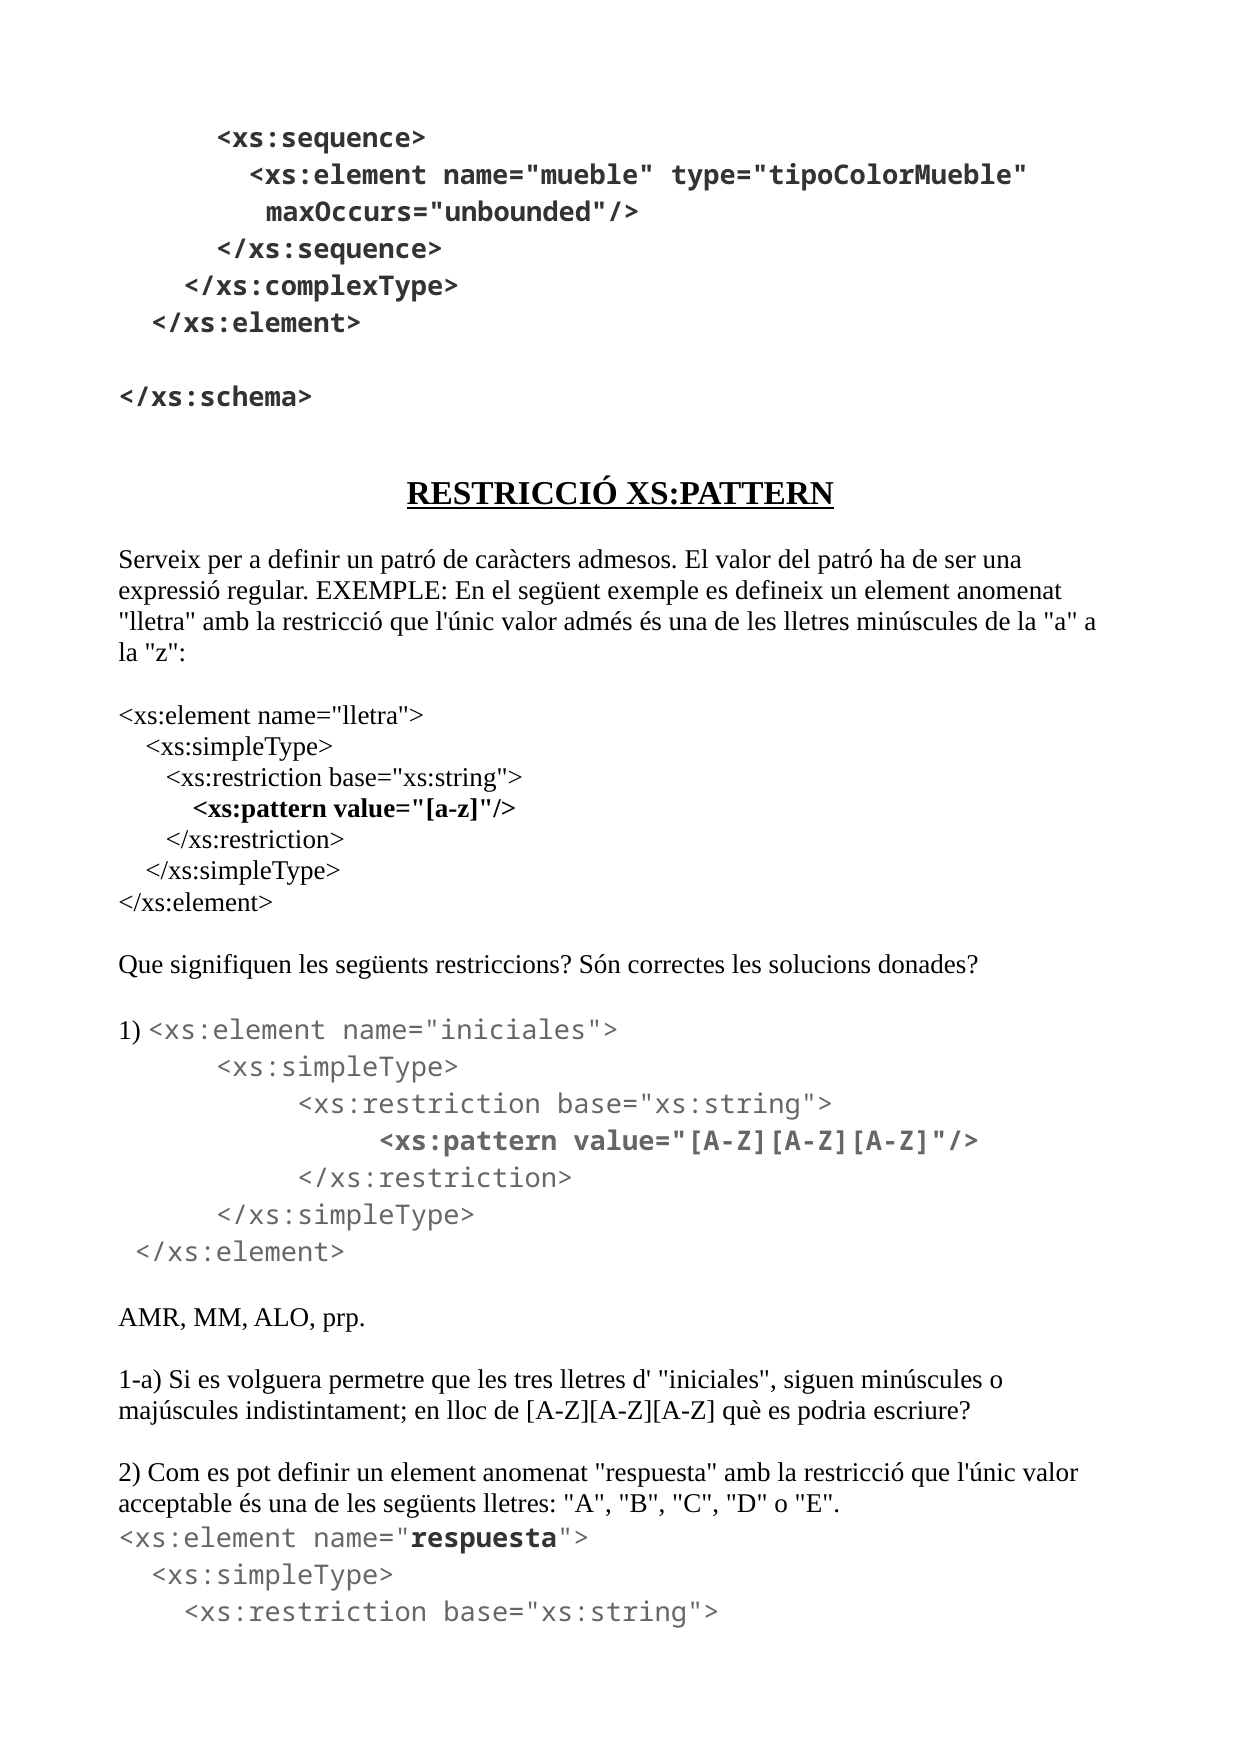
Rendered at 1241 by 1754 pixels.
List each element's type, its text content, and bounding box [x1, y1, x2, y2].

text </xs:element> [118, 886, 1122, 917]
text <xs:simpleType> [118, 1556, 1122, 1593]
text <xs:sequence> [118, 118, 1122, 155]
text </xs:simpleType> [118, 1195, 1122, 1232]
text 1-a) Si es volguera permetre que les tres lletres d' "iniciales", siguen minúscules o majúscules indistintament; en lloc de [A-Z][A-Z][A-Z] què es podria escriure? [118, 1363, 1122, 1425]
text AMR, MM, ALO, prp. [118, 1301, 1122, 1332]
text <xs:restriction base="xs:string"> [118, 1084, 1122, 1121]
text <xs:element name="mueble" type="tipoColorMueble" maxOccurs="unbounded"/> [118, 155, 1122, 229]
text </xs:element> [118, 303, 1122, 340]
text </xs:restriction> [118, 1158, 1122, 1195]
text </xs:complexType> [118, 266, 1122, 303]
text Que signifiquen les següents restriccions? Són correctes les solucions donades? [118, 948, 1122, 979]
text Serveix per a definir un patró de caràcters admesos. El valor del patró ha de ser una expressió regular. EXEMPLE: En el següent exemple es defineix un element anomenat "lletra" amb la restricció que l'únic valor admés és una de les lletres minúscules de la "a" a la "z": [118, 543, 1122, 668]
text </xs:schema> [118, 377, 1122, 414]
text </xs:restriction> [118, 823, 1122, 854]
text </xs:element> [118, 1232, 1122, 1269]
text <xs:simpleType> [118, 1047, 1122, 1084]
text <xs:pattern value="[A-Z][A-Z][A-Z]"/> [118, 1121, 1122, 1158]
text <xs:element name="respuesta"> [118, 1519, 1122, 1556]
text 1) <xs:element name="iniciales"> [118, 1010, 1122, 1047]
text <xs:simpleType> [118, 730, 1122, 761]
text <xs:element name="lletra"> [118, 699, 1122, 730]
text 2) Com es pot definir un element anomenat "respuesta" amb la restricció que l'únic valor acceptable és una de les següents lletres: "A", "B", "C", "D" o "E". [118, 1456, 1122, 1519]
text </xs:simpleType> [118, 854, 1122, 886]
text <xs:restriction base="xs:string"> [118, 761, 1122, 792]
text RESTRICCIÓ XS:PATTERN [118, 473, 1122, 512]
text </xs:sequence> [118, 229, 1122, 266]
text <xs:restriction base="xs:string"> [118, 1593, 1122, 1630]
text <xs:pattern value="[a-z]"/> [118, 792, 1122, 823]
